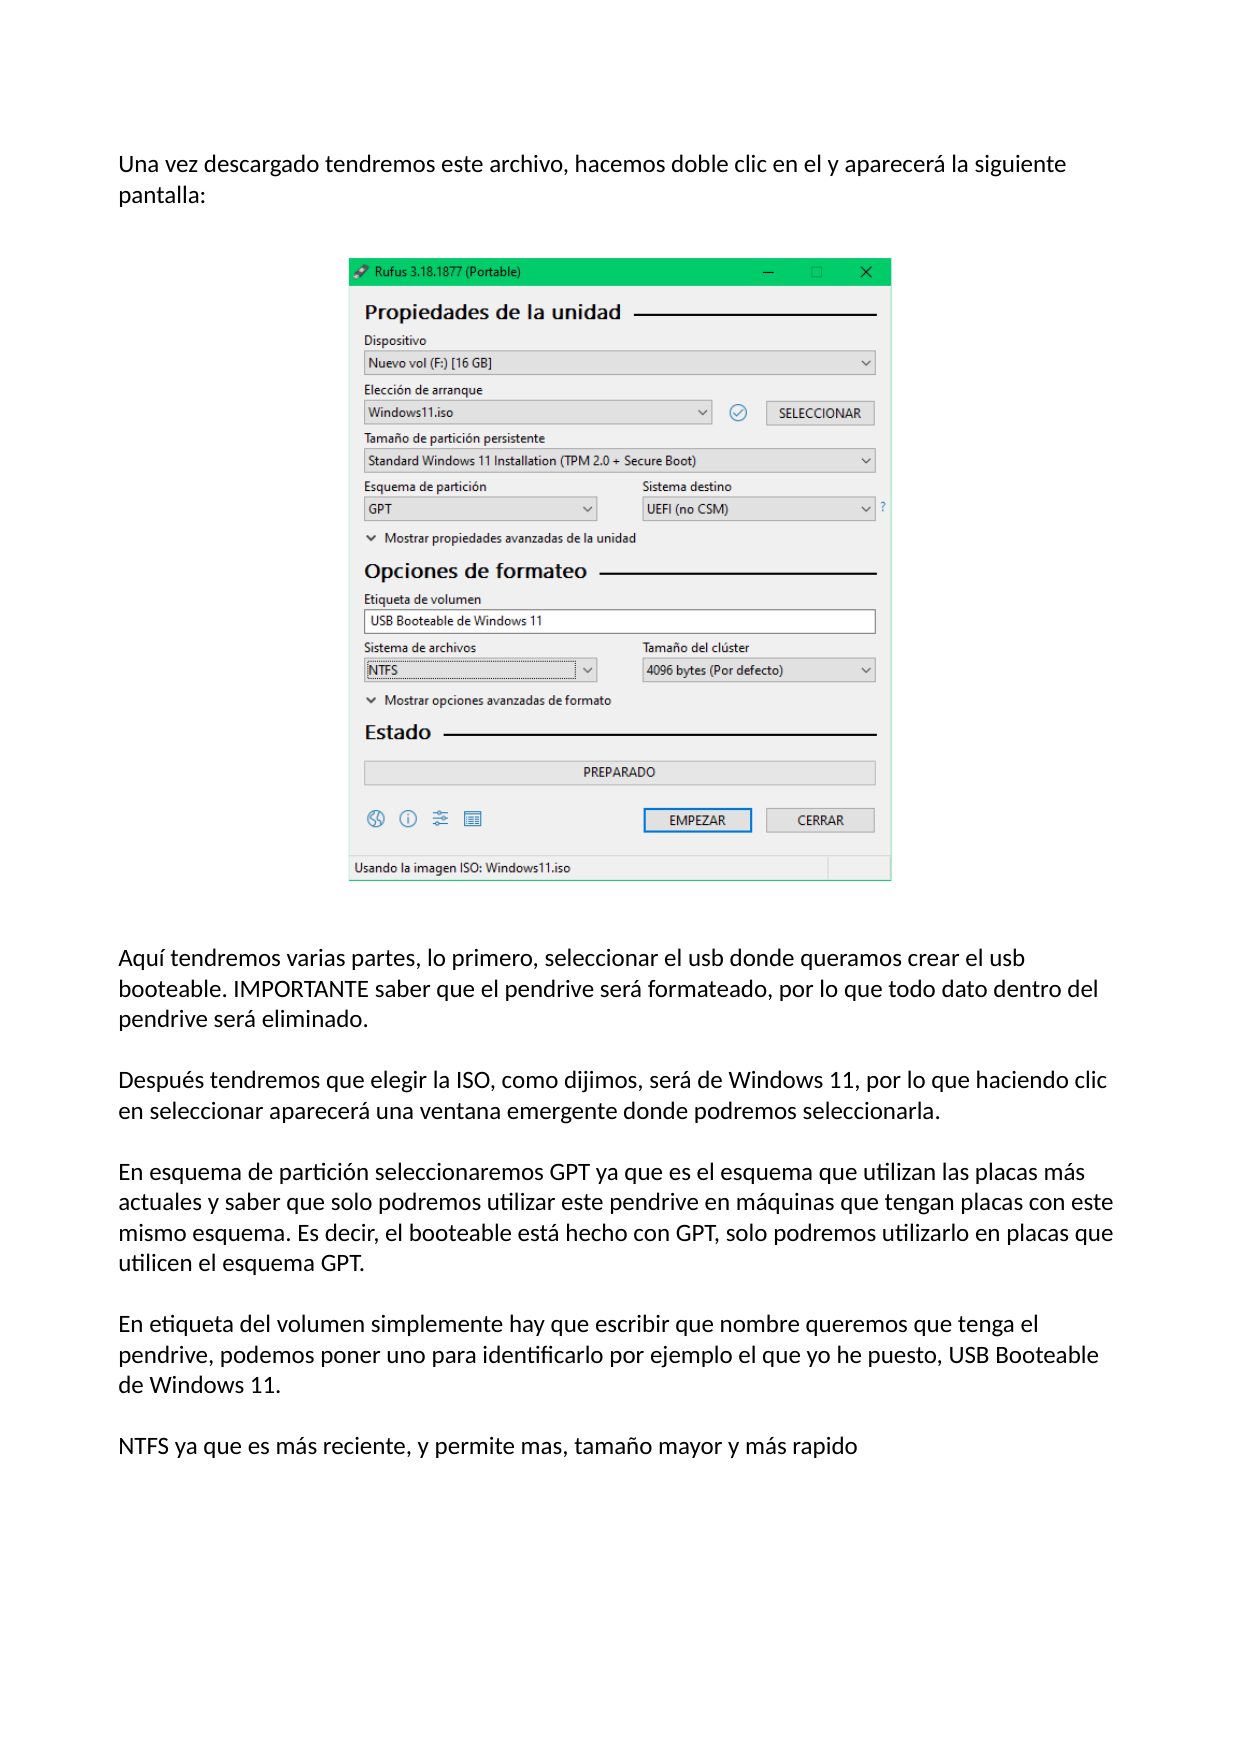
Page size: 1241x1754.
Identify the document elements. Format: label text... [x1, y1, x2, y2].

text Después tendremos que elegir la ISO, como dijimos, será de Windows 11, por lo que haciendo clic en seleccionar aparecerá una ventana emergente donde podremos seleccionarla. [118, 1064, 1122, 1125]
text Una vez descargado tendremos este archivo, hacemos doble clic en el y aparecerá la siguiente pantalla: [118, 149, 1122, 210]
text NTFS ya que es más reciente, y permite mas, tamaño mayor y más rapido [118, 1431, 1122, 1461]
text En etiqueta del volumen simplemente hay que escribir que nombre queremos que tenga el pendrive, podemos poner uno para identificarlo por ejemplo el que yo he puesto, USB Booteable de Windows 11. [118, 1308, 1122, 1400]
text Aquí tendremos varias partes, lo primero, seleccionar el usb donde queramos crear el usb booteable. IMPORTANTE saber que el pendrive será formateado, por lo que todo dato dentro del pendrive será eliminado. [118, 942, 1122, 1034]
text En esquema de partición seleccionaremos GPT ya que es el esquema que utilizan las placas más actuales y saber que solo podremos utilizar este pendrive en máquinas que tengan placas con este mismo esquema. Es decir, el booteable está hecho con GPT, solo podremos utilizarlo en placas que utilicen el esquema GPT. [118, 1156, 1122, 1278]
